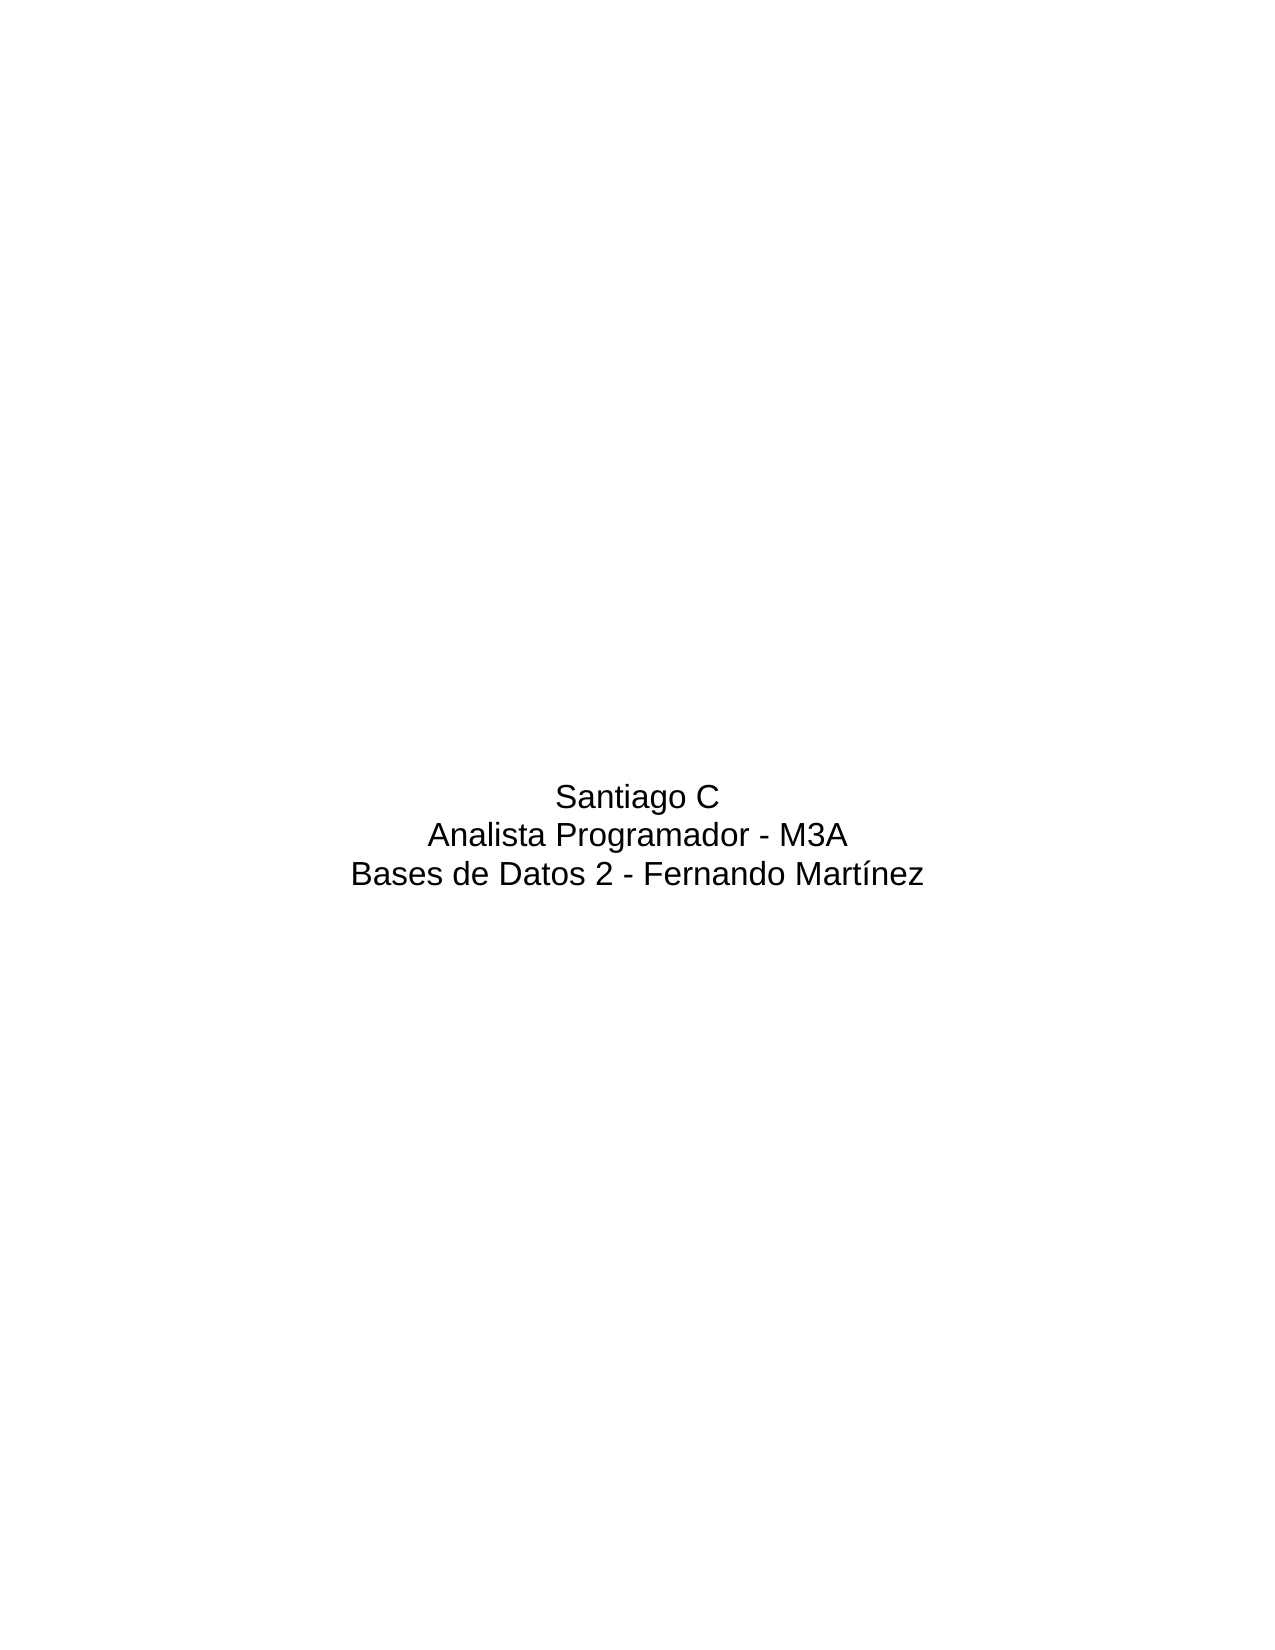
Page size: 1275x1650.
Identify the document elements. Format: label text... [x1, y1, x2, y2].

text Santiago C [118, 777, 1157, 815]
text Bases de Datos 2 - Fernando Martínez [118, 853, 1157, 892]
text Analista Programador - M3A [118, 815, 1157, 853]
